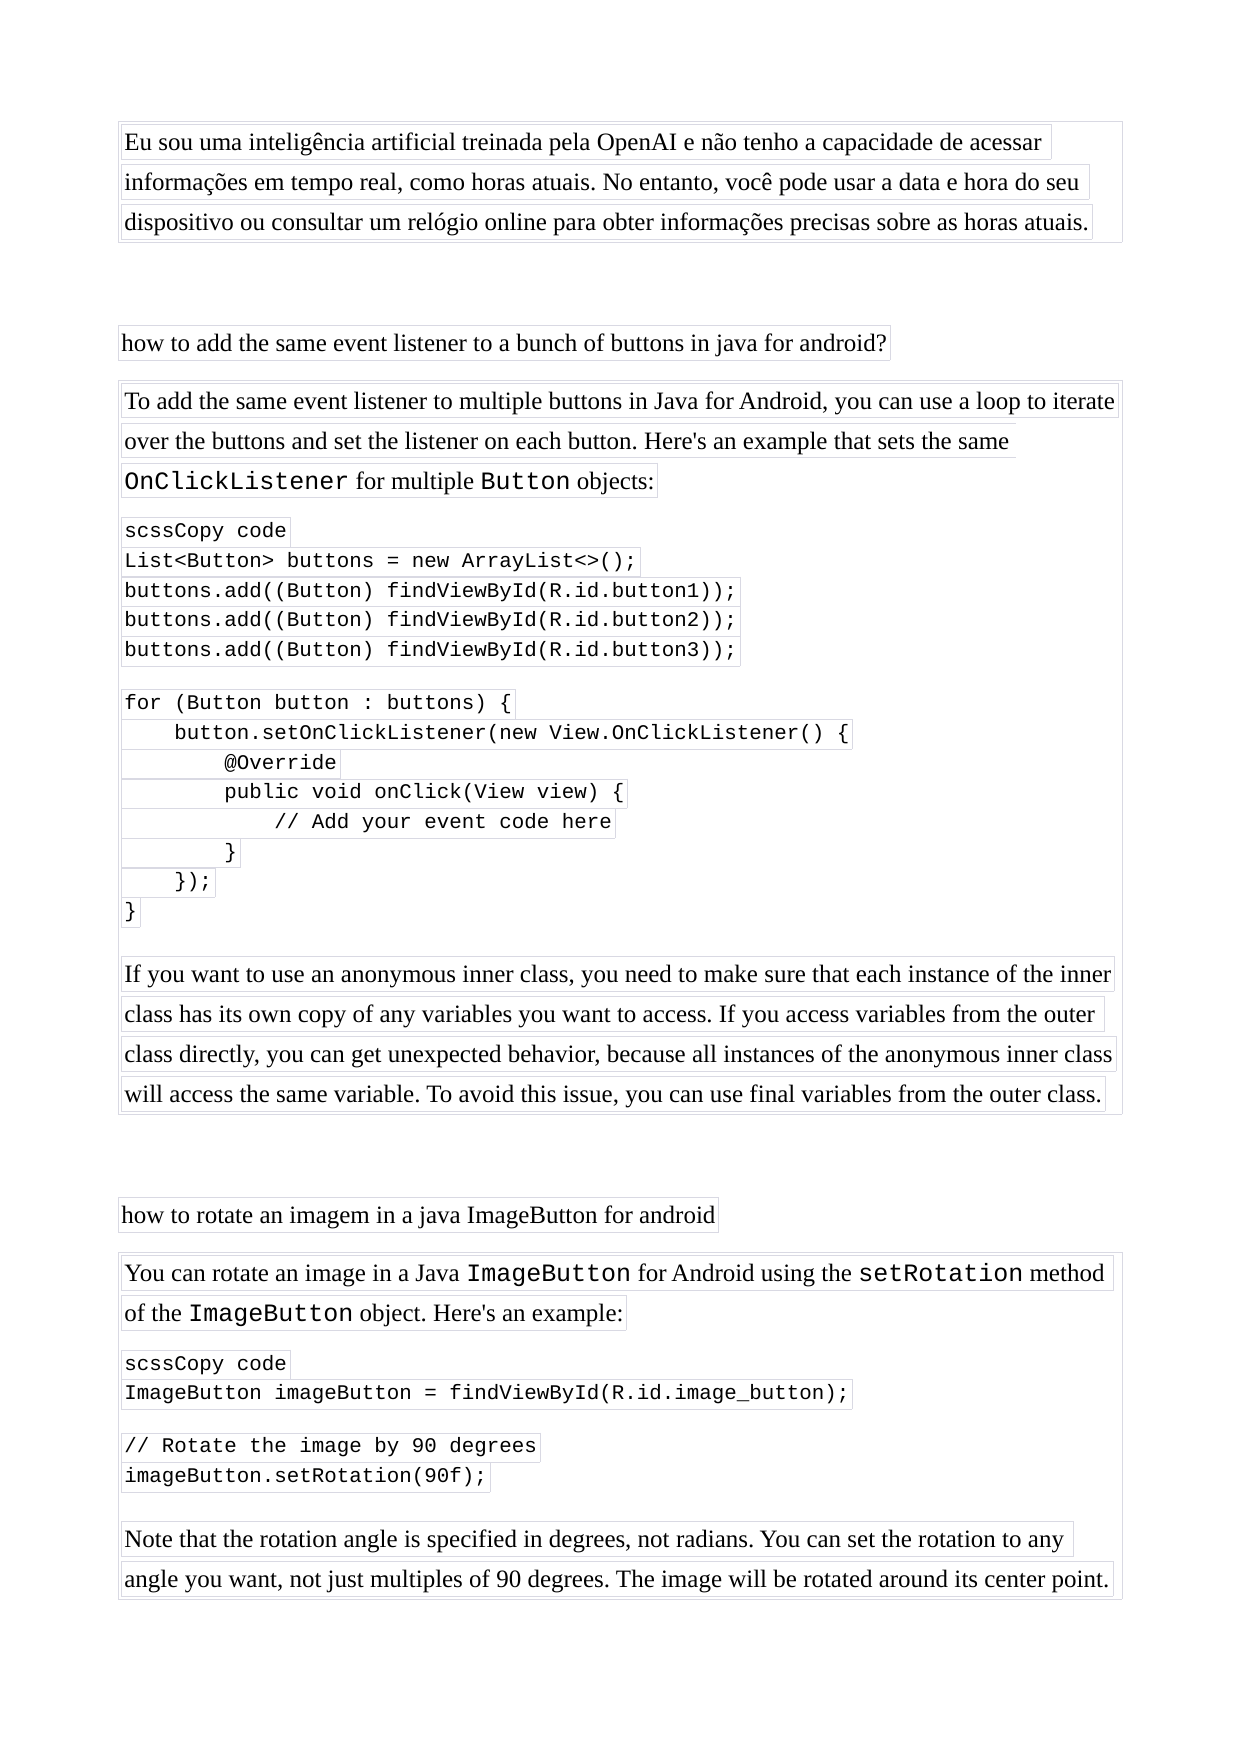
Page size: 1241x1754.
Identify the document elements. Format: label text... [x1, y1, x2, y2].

text buttons.add((Button) findViewById(R.id.button3)); [122, 637, 740, 666]
text List<Button> buttons = new ArrayList<>(); [122, 548, 640, 574]
text buttons.add((Button) findViewById(R.id.button2)); [122, 607, 740, 633]
text [719, 1197, 1122, 1232]
text }); [122, 869, 215, 894]
text for (Button button : buttons) { [119, 686, 1122, 716]
text [741, 603, 1122, 633]
text ImageButton imageButton = findViewById(R.id.image_button); [291, 1376, 1122, 1409]
text [741, 633, 1122, 666]
text // Add your event code here [122, 809, 615, 835]
text [216, 864, 1122, 894]
text imageButton.setRotation(90f); [122, 1459, 1122, 1492]
text [341, 746, 1122, 775]
text [616, 805, 1122, 835]
text // Rotate the image by 90 degrees [119, 1429, 1122, 1459]
text [891, 325, 1122, 360]
text how to rotate an imagem in a java ImageButton for android [119, 1198, 718, 1232]
text List<Button> buttons = new ArrayList<>(); [291, 544, 1122, 574]
text Note that the rotation angle is specified in degrees, not radians. You can set the rotation to any angle you want, not just multiples of 90 degrees. The image will be rotated around its center point. [119, 1518, 1122, 1599]
text button.setOnClickListener(new View.OnClickListener() { [122, 720, 852, 746]
text @Override [122, 750, 340, 775]
text button.setOnClickListener(new View.OnClickListener() { [516, 716, 1122, 746]
text buttons.add((Button) findViewById(R.id.button1)); [122, 578, 740, 603]
text public void onClick(View view) { [122, 780, 627, 805]
text You can rotate an image in a Java ImageButton for Android using the setRotation method of the ImageButton object. Here's an example: [119, 1253, 1122, 1330]
text scssCopy code [119, 514, 1122, 544]
text If you want to use an anonymous inner class, you need to make sure that each instance of the inner class has its own copy of any variables you want to access. If you access variables from the outer class directly, you can get unexpected behavior, because all instances of the anonymous inner class will access the same variable. To avoid this issue, you can use final variables from the outer class. [119, 953, 1122, 1114]
text } [122, 894, 1122, 927]
text ImageButton imageButton = findViewById(R.id.image_button); [122, 1380, 852, 1409]
text Eu sou uma inteligência artificial treinada pela OpenAI e não tenho a capacidade de acessar informações em tempo real, como horas atuais. No entanto, você pode usar a data e hora do seu dispositivo ou consultar um relógio online para obter informações precisas sobre as horas atuais. [119, 122, 1122, 242]
text buttons.add((Button) findViewById(R.id.button1)); [641, 574, 1122, 603]
text To add the same event listener to multiple buttons in Java for Android, you can use a loop to iterate over the buttons and set the listener on each button. Here's an example that sets the same OnClickListener for multiple Button objects: [119, 381, 1122, 497]
text scssCopy code [119, 1346, 1122, 1376]
text } [122, 835, 1122, 864]
text public void onClick(View view) { [341, 775, 1122, 805]
text how to add the same event listener to a bunch of buttons in java for android? [119, 326, 890, 360]
